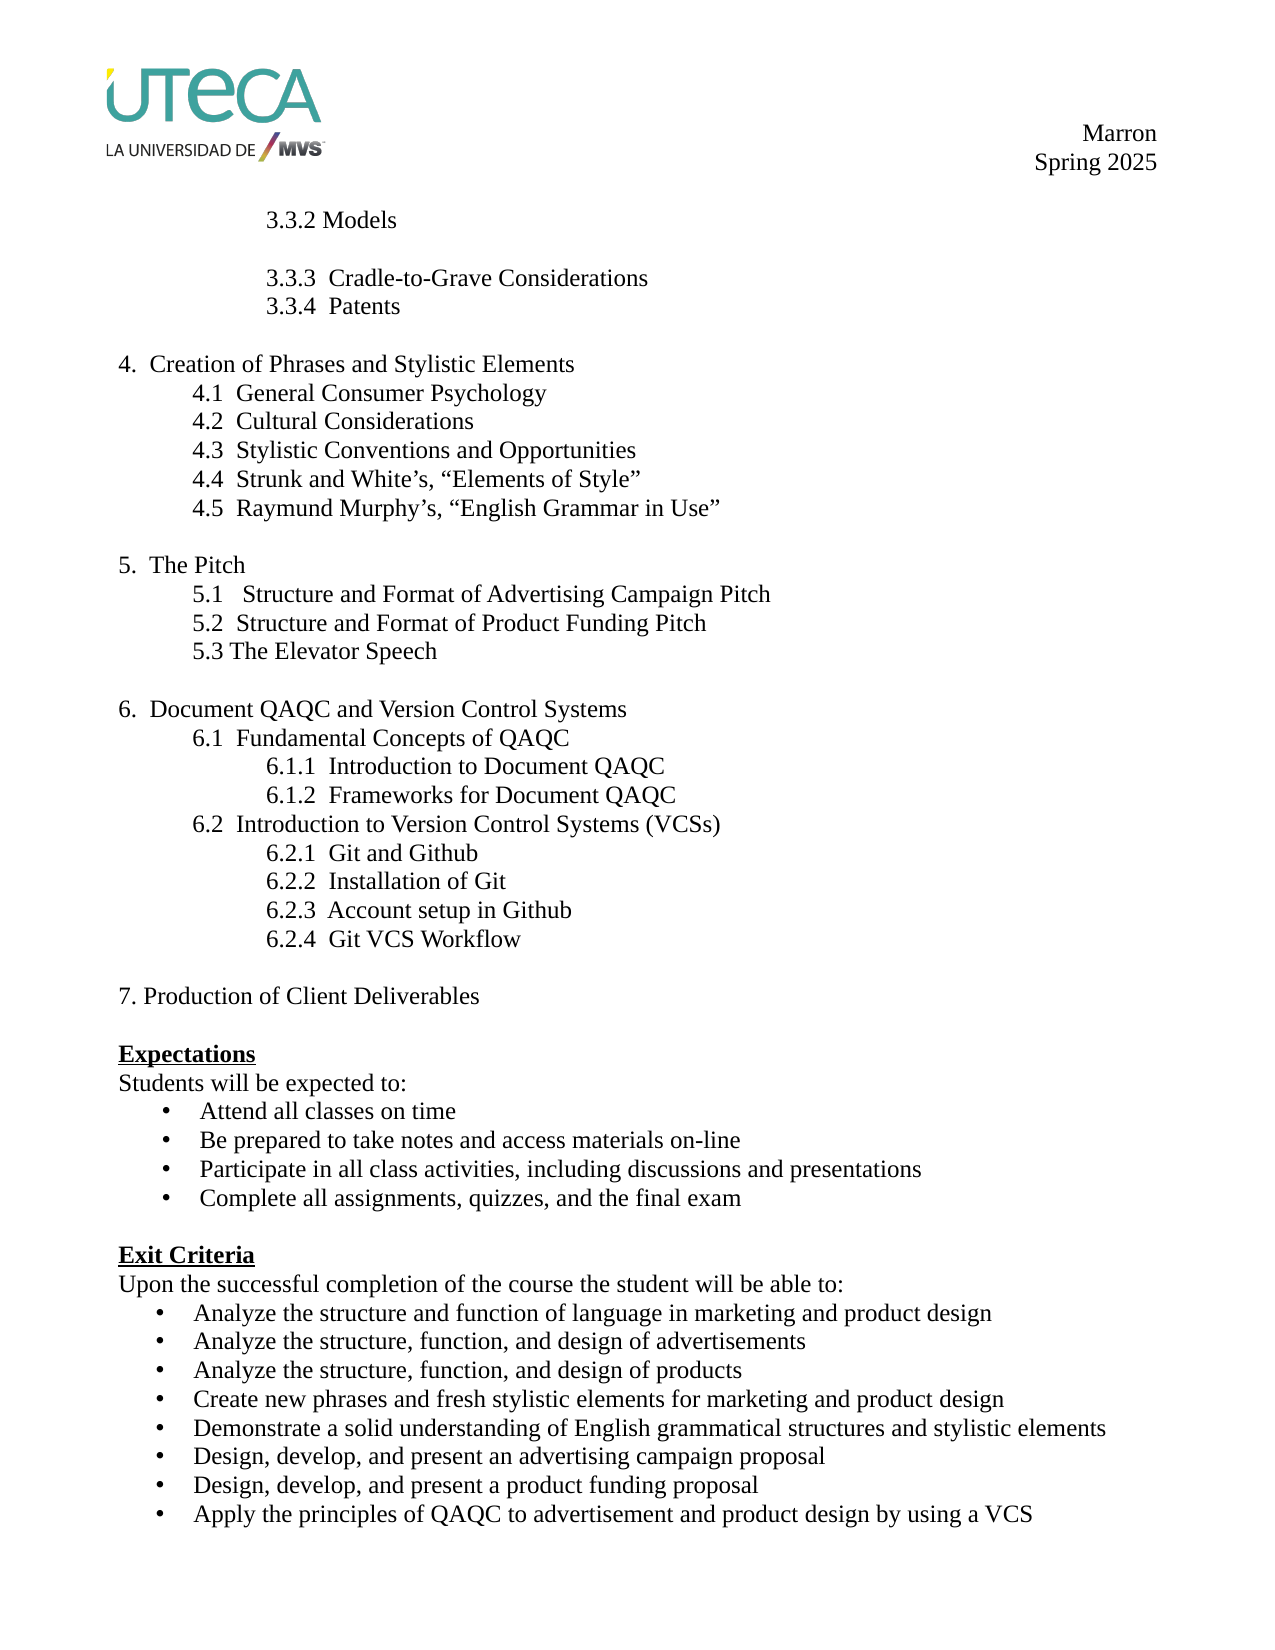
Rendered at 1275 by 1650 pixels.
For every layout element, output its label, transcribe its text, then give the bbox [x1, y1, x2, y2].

text 7. Production of Client Deliverables [118, 981, 1157, 1010]
list Analyze the structure, function, and design of advertisements [156, 1326, 1157, 1355]
text Students will be expected to: [118, 1068, 1157, 1096]
list Create new phrases and fresh stylistic elements for marketing and product design [156, 1384, 1157, 1413]
text Exit Criteria [118, 1240, 1157, 1269]
picture [104, 64, 328, 166]
text 3.3.3 Cradle-to-Grave Considerations [266, 263, 1157, 291]
text 3.3.2 Models [266, 205, 1157, 234]
list Design, develop, and present a product funding proposal [156, 1470, 1157, 1499]
text 5. The Pitch [118, 550, 1157, 579]
list Demonstrate a solid understanding of English grammatical structures and stylistic elements [156, 1413, 1157, 1441]
text Upon the successful completion of the course the student will be able to: [118, 1269, 1157, 1298]
list Analyze the structure, function, and design of products [156, 1355, 1157, 1384]
list Analyze the structure and function of language in marketing and product design [156, 1298, 1157, 1326]
text 6.2.3 Account setup in Github [266, 895, 1157, 924]
text 6.2.2 Installation of Git [266, 866, 1157, 895]
text 4.4 Strunk and White’s, “Elements of Style” [192, 464, 1157, 493]
text 5.2 Structure and Format of Product Funding Pitch [192, 608, 1157, 636]
list Be prepared to take notes and access materials on-line [162, 1125, 1157, 1154]
text 5.3 The Elevator Speech [192, 636, 1157, 665]
text 6. Document QAQC and Version Control Systems [118, 694, 1157, 723]
list Complete all assignments, quizzes, and the final exam [162, 1183, 1157, 1211]
text 4.5 Raymund Murphy’s, “English Grammar in Use” [192, 493, 1157, 521]
text 4.3 Stylistic Conventions and Opportunities [192, 435, 1157, 464]
text 6.2.4 Git VCS Workflow [266, 924, 1157, 953]
text 4. Creation of Phrases and Stylistic Elements [118, 349, 1157, 378]
list Participate in all class activities, including discussions and presentations [162, 1154, 1157, 1183]
text 5.1 Structure and Format of Advertising Campaign Pitch [192, 579, 1157, 608]
text 4.2 Cultural Considerations [192, 406, 1157, 435]
list Attend all classes on time [162, 1096, 1157, 1125]
text 6.1.2 Frameworks for Document QAQC [266, 780, 1157, 809]
text 3.3.4 Patents [266, 291, 1157, 320]
text 4.1 General Consumer Psychology [192, 378, 1157, 406]
text 6.1.1 Introduction to Document QAQC [266, 751, 1157, 780]
text 6.1 Fundamental Concepts of QAQC [192, 723, 1157, 751]
list Design, develop, and present an advertising campaign proposal [156, 1441, 1157, 1470]
list Apply the principles of QAQC to advertisement and product design by using a VCS [156, 1499, 1157, 1528]
text 6.2 Introduction to Version Control Systems (VCSs) [192, 809, 1157, 838]
text Expectations [118, 1039, 1157, 1068]
text 6.2.1 Git and Github [266, 838, 1157, 866]
